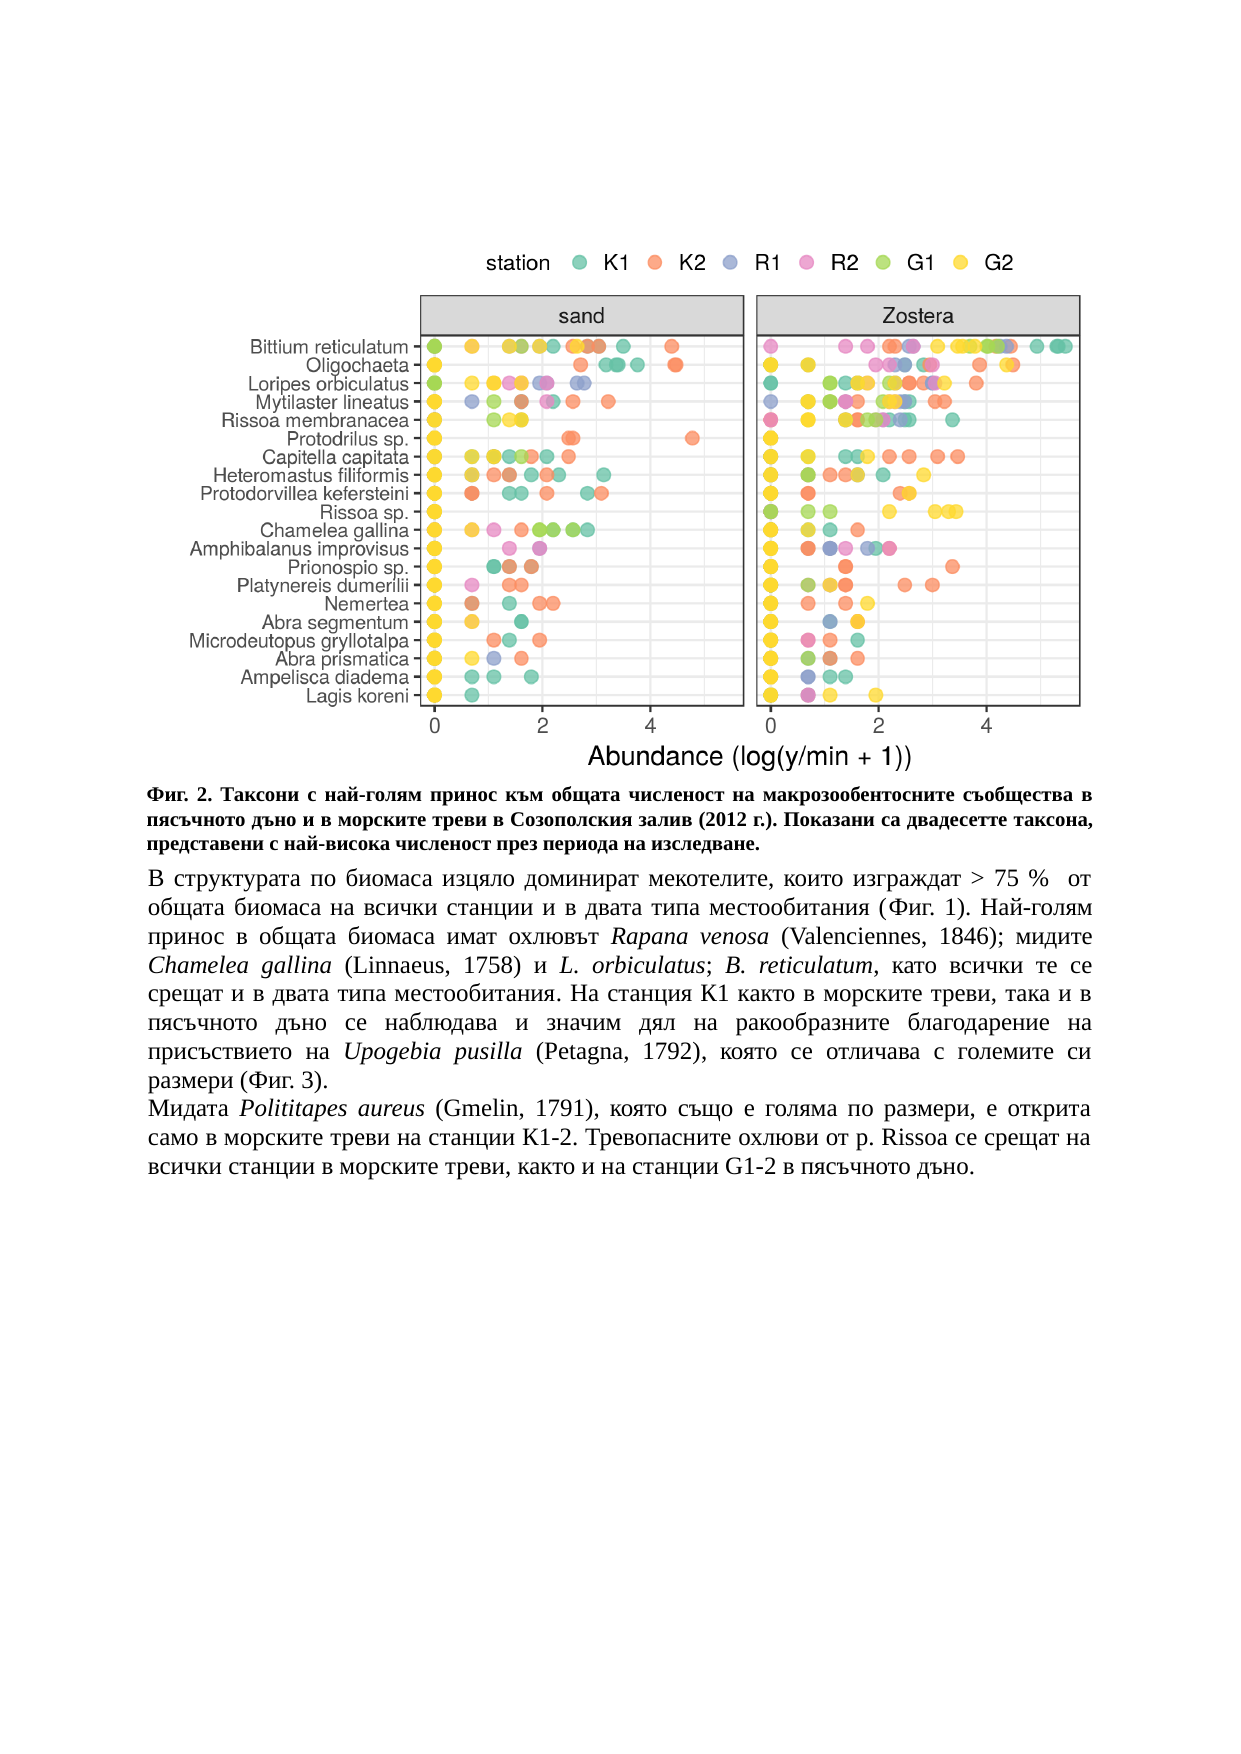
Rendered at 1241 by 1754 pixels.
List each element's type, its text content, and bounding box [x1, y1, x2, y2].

text Фиг. 2. Таксони с най-голям принос към общата численост на макрозообентосните съобщества в пясъчното дъно и в морските треви в Созополския залив (2012 г.). Показани са двадесетте таксона, представени с най-висока численост през периода на изследване. [146, 219, 1094, 854]
picture [146, 219, 1092, 783]
text Мидата Polititapes aureus (Gmelin, 1791), която също е голяма по размери, е открита само в морските треви на станции К1-2. Тревопасните охлюви от р. Rissoa се срещат на всички станции в морските треви, както и на станции G1-2 в пясъчното дъно. [148, 1093, 1093, 1180]
text В структурата по биомаса изцяло доминират мекотелите, които изграждат > 75 % от общата биомаса на всички станции и в двата типа местообитания (Фиг. 1). Най-голям принос в общата биомаса имат охлювът Rapana venosa (Valenciennes, 1846); мидите Chamelea gallina (Linnaeus, 1758) и L. orbiculatus; B. reticulatum, като всички те се срещат и в двата типа местообитания. На станция К1 както в морските треви, така и в пясъчното дъно се наблюдава и значим дял на ракообразните благодарение на присъствието на Upogebia pusilla (Petagna, 1792), която се отличава с големите си размери (Фиг. 3). [148, 854, 1093, 1093]
